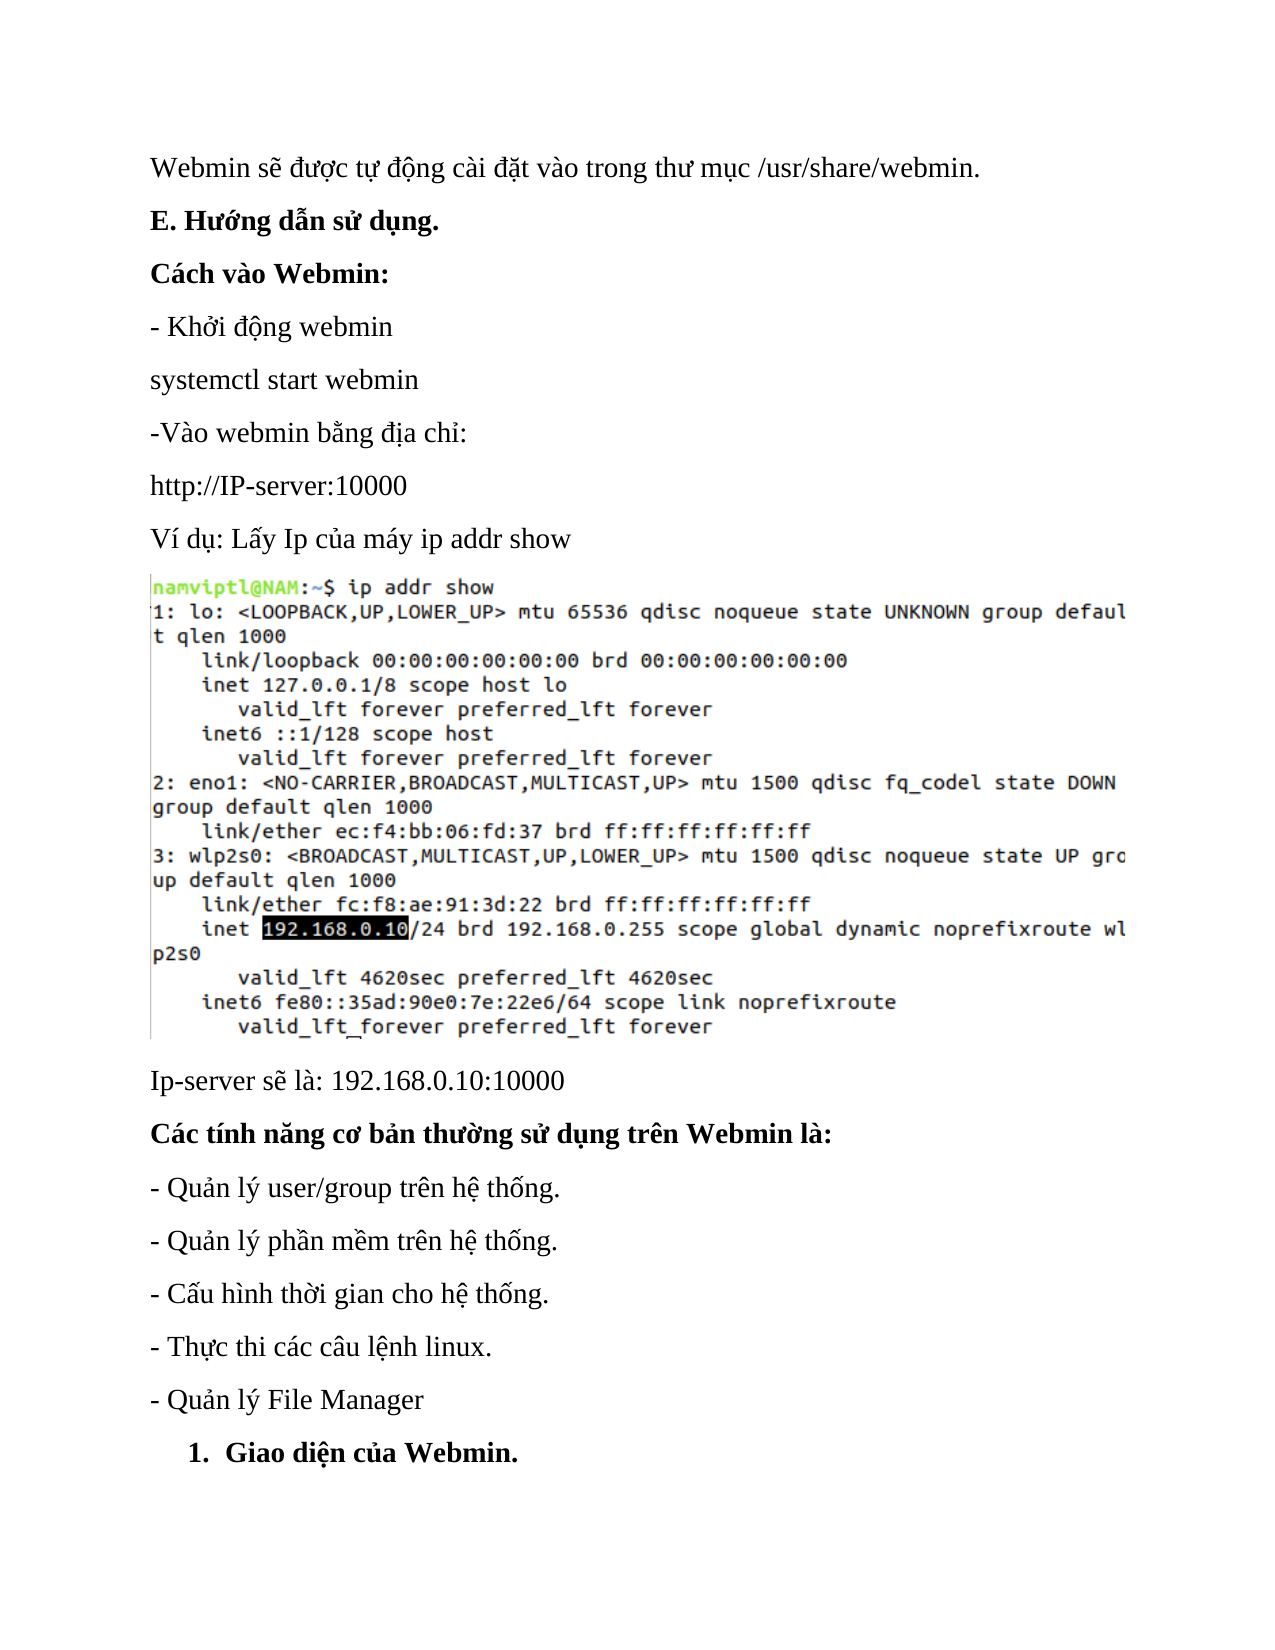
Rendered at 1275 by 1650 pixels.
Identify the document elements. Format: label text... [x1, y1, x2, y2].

text -Vào webmin bằng địa chỉ: [150, 415, 1125, 449]
list Giao diện của Webmin. [187, 1435, 1125, 1469]
text - Quản lý phần mềm trên hệ thống. [150, 1223, 1125, 1256]
text Cách vào Webmin: [150, 256, 1125, 290]
text systemctl start webmin [150, 362, 1125, 396]
text - Quản lý File Manager [150, 1382, 1125, 1416]
text - Khởi động webmin [150, 309, 1125, 343]
text - Thực thi các câu lệnh linux. [150, 1329, 1125, 1363]
text E. Hướng dẫn sử dụng. [150, 203, 1125, 237]
text Webmin sẽ được tự động cài đặt vào trong thư mục /usr/share/webmin. [150, 150, 1125, 183]
text Ví dụ: Lấy Ip của máy ip addr show [150, 521, 1125, 555]
text Các tính năng cơ bản thường sử dụng trên Webmin là: [150, 1117, 1125, 1150]
text http://IP-server:10000 [150, 468, 1125, 502]
text Ip-server sẽ là: 192.168.0.10:10000 [150, 1039, 1125, 1097]
picture [150, 574, 1125, 1039]
text - Cấu hình thời gian cho hệ thống. [150, 1276, 1125, 1309]
text - Quản lý user/group trên hệ thống. [150, 1170, 1125, 1203]
